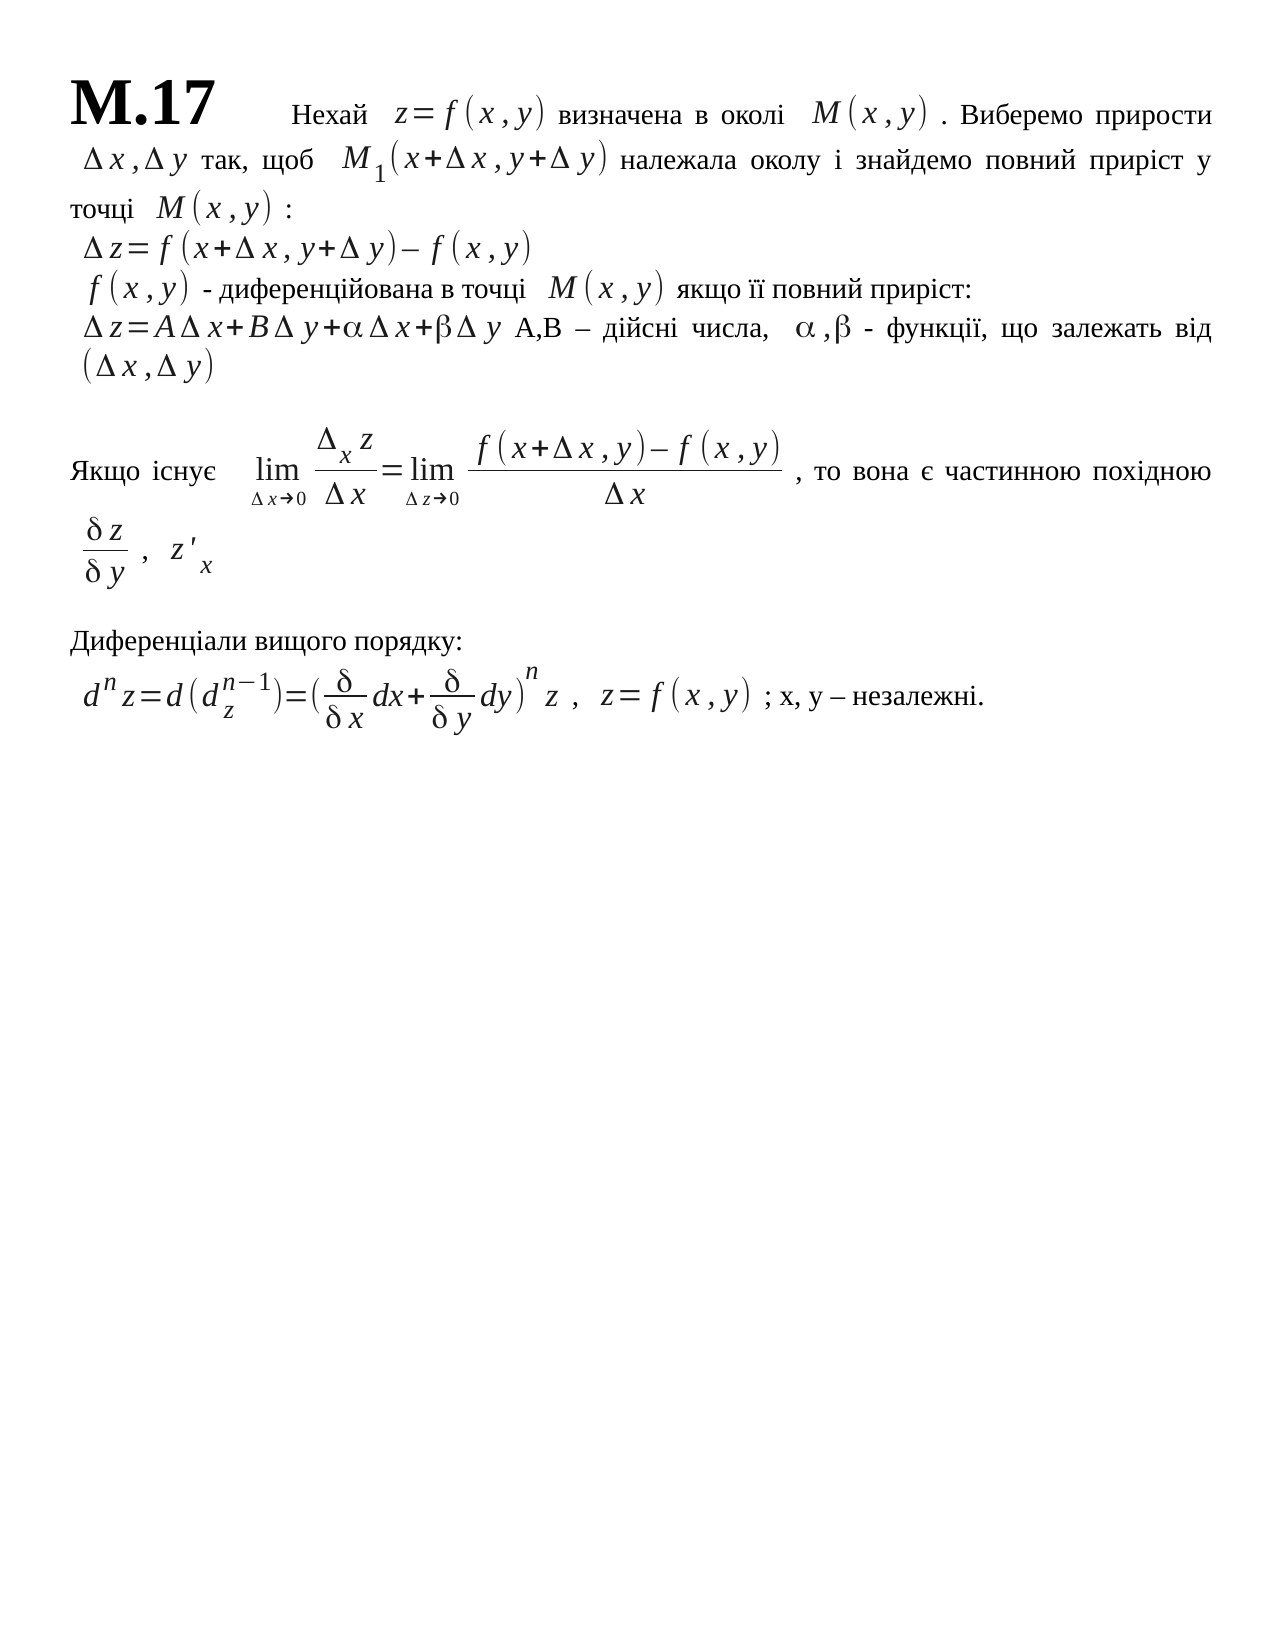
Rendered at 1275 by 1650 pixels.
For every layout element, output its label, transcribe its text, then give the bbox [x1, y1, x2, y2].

text Якщо існує , то вона є частинною похідною , [70, 420, 1212, 589]
text A,B – дійсні числа, - функції, що залежать від [70, 308, 1212, 386]
text Диференціали вищого порядку: [70, 623, 1212, 656]
text - диференційована в точці якщо її повний приріст: [70, 268, 1212, 308]
text , ; x, y – незалежні. [70, 656, 1212, 735]
text M.17 Нехай визначена в околі . Виберемо прирости так, щоб належала околу і знайдемо повний приріст у точці : [70, 62, 1212, 228]
